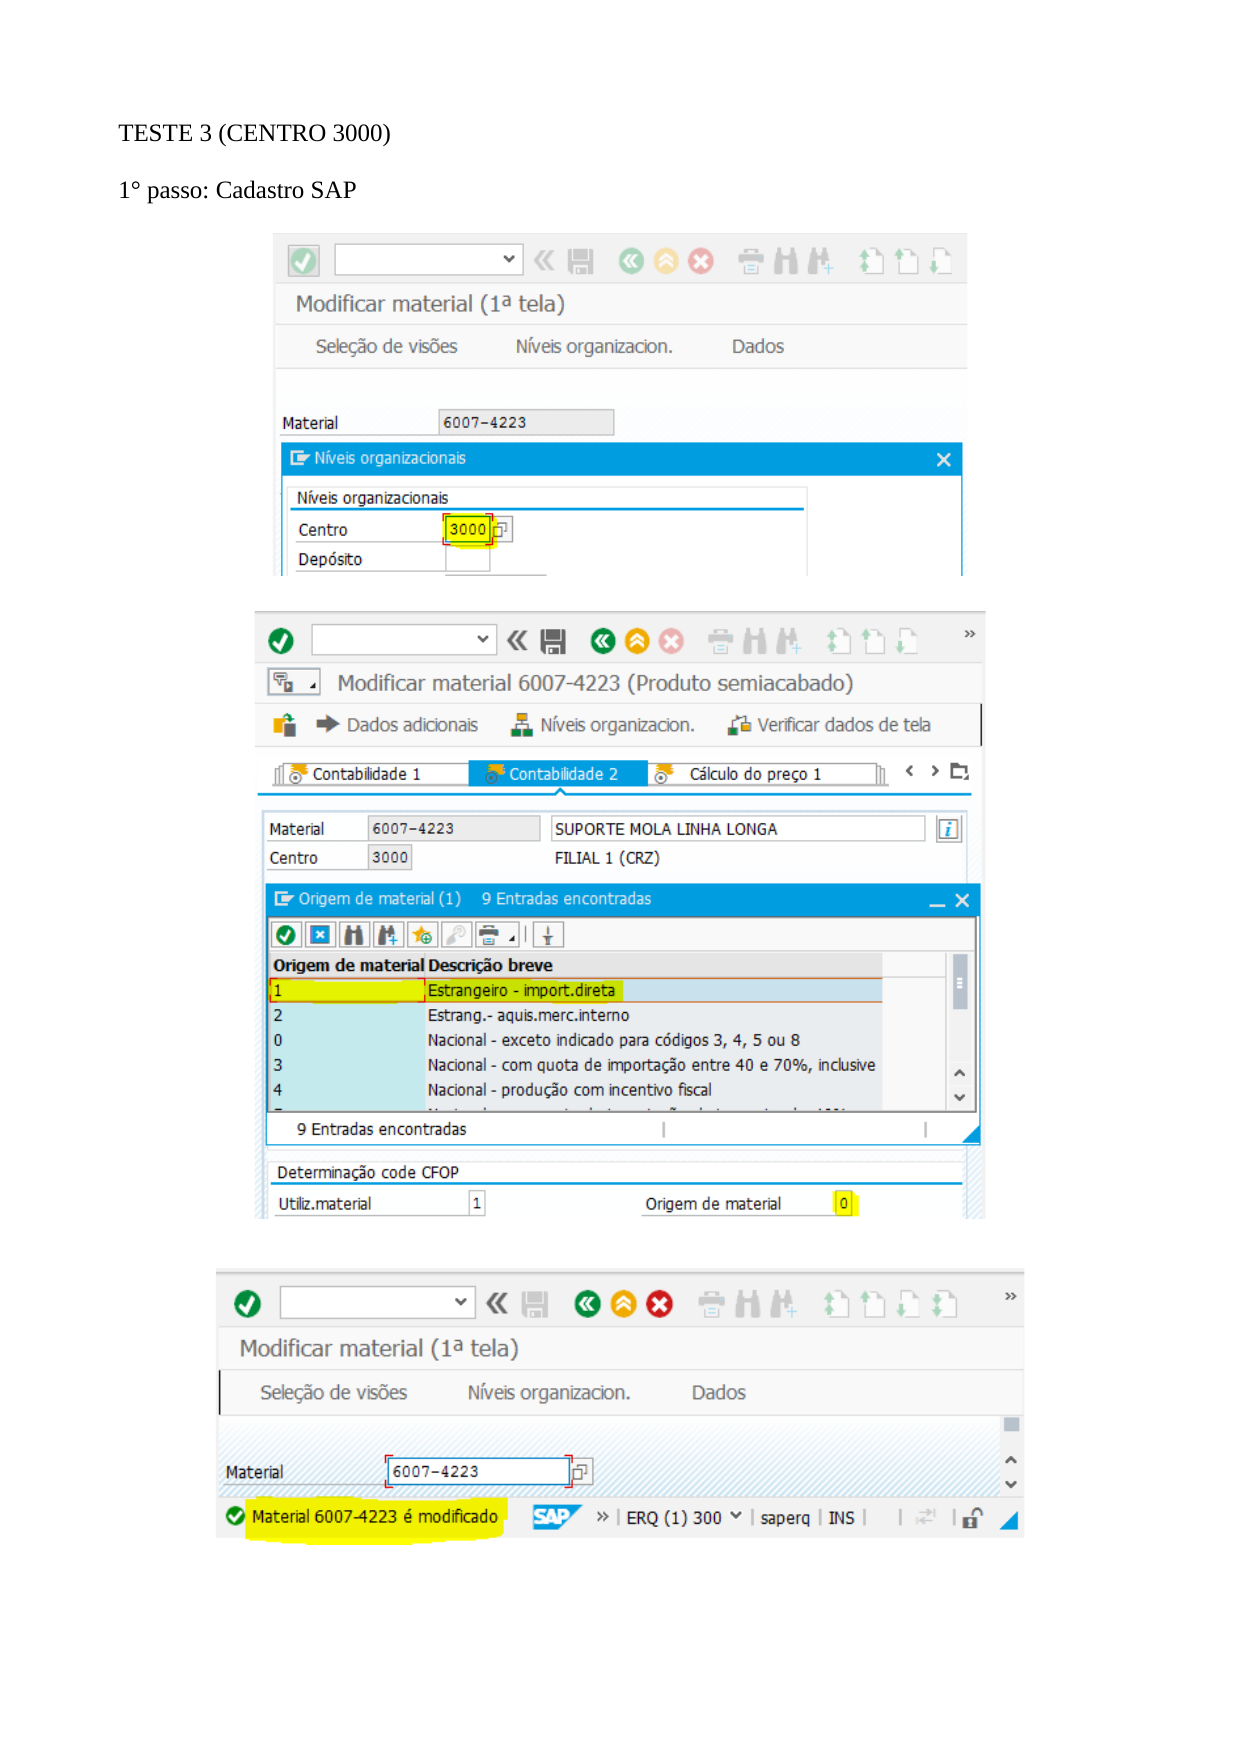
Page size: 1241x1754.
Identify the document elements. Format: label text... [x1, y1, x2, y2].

text TESTE 3 (CENTRO 3000) [118, 118, 1122, 147]
text 1° passo: Cadastro SAP [118, 176, 1122, 204]
picture [254, 611, 986, 1219]
picture [215, 1268, 1025, 1545]
picture [272, 233, 968, 576]
